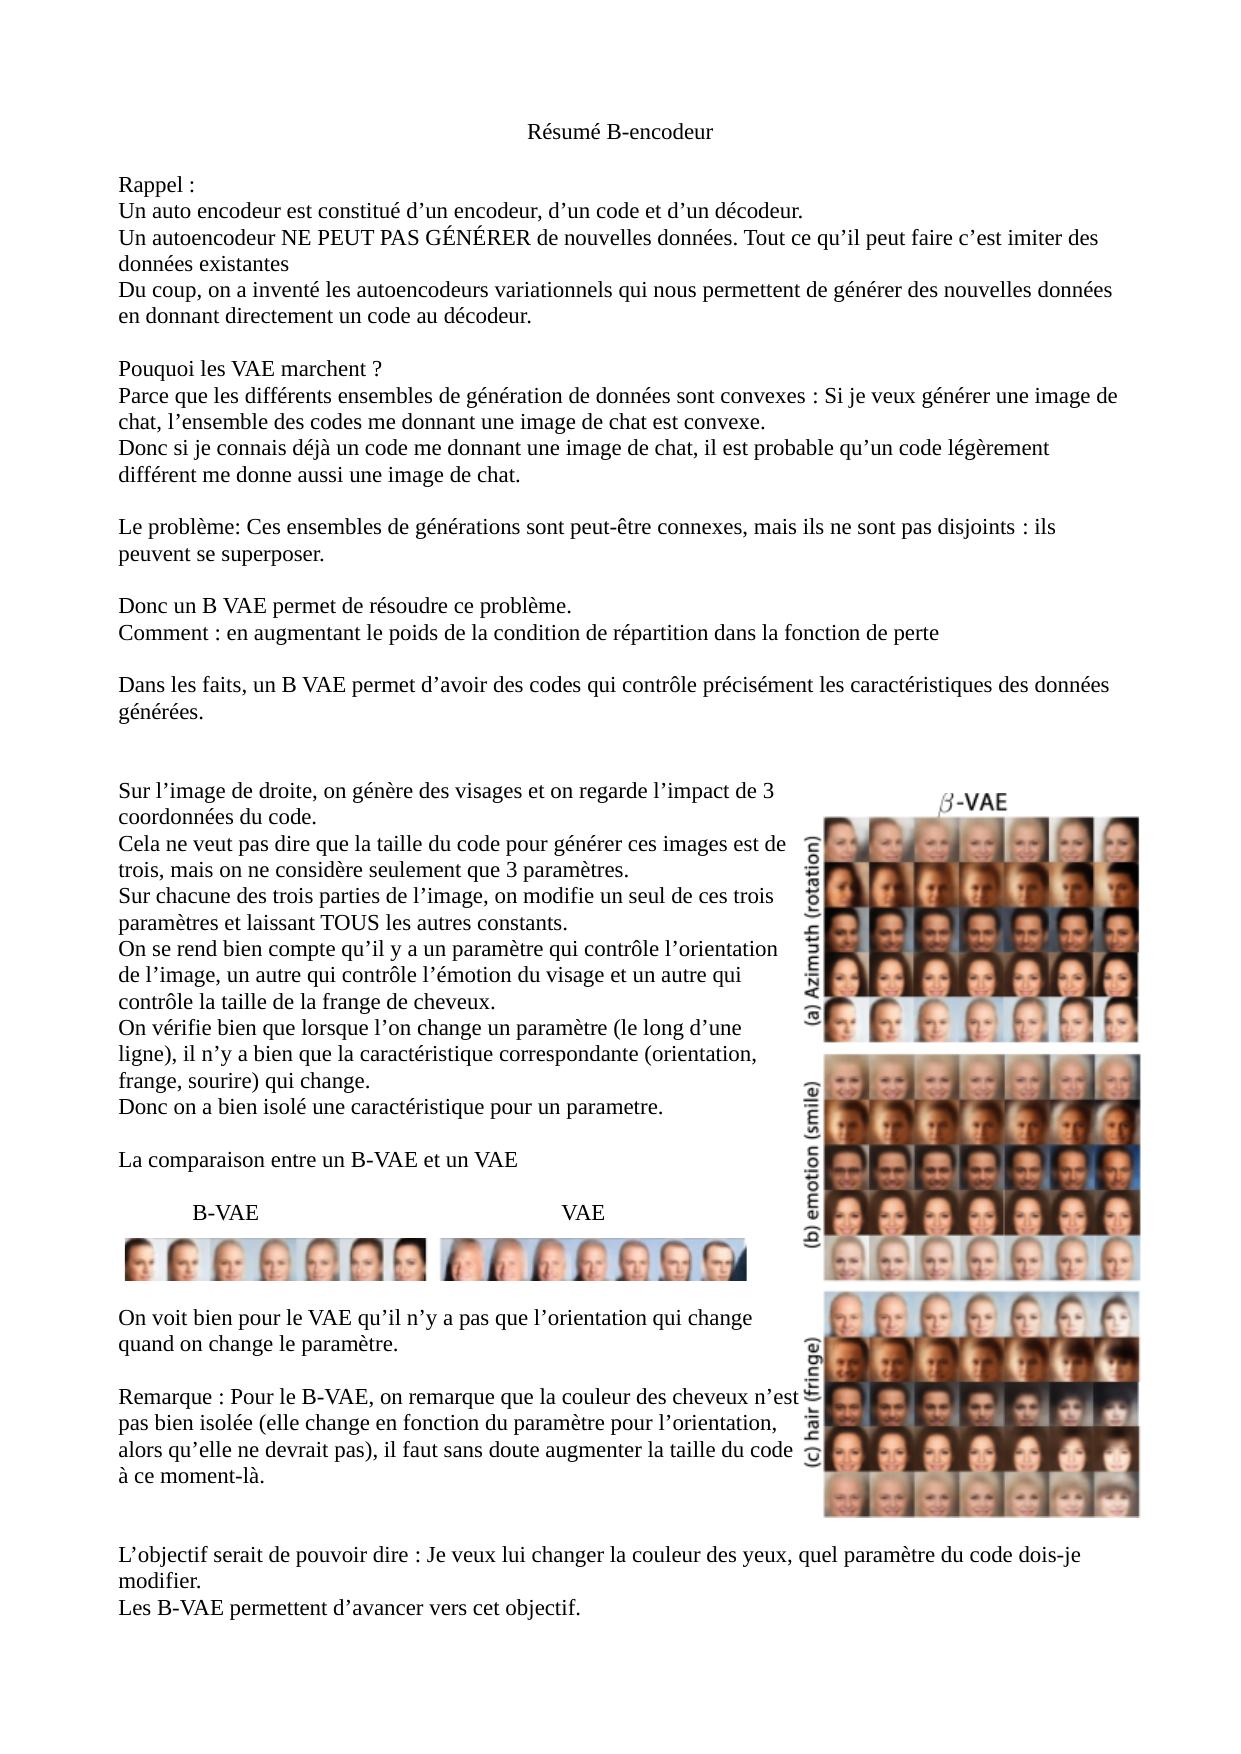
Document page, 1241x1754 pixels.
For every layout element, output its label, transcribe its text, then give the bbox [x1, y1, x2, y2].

text On se rend bien compte qu’il y a un paramètre qui contrôle l’orientation de l’image, un autre qui contrôle l’émotion du visage et un autre qui contrôle la taille de la frange de cheveux. [118, 935, 803, 1014]
text Cela ne veut pas dire que la taille du code pour générer ces images est de trois, mais on ne considère seulement que 3 paramètres. [118, 830, 803, 882]
text Résumé B-encodeur [118, 118, 1122, 144]
text L’objectif serait de pouvoir dire : Je veux lui changer la couleur des yeux, quel paramètre du code dois-je modifier. [118, 1541, 1122, 1594]
text Un autoencodeur NE PEUT PAS GÉNÉRER de nouvelles données. Tout ce qu’il peut faire c’est imiter des données existantes [118, 223, 1122, 276]
text Comment : en augmentant le poids de la condition de répartition dans la fonction de perte [118, 619, 1122, 645]
text Le problème: Ces ensembles de générations sont peut-être connexes, mais ils ne sont pas disjoints : ils peuvent se superposer. [118, 513, 1122, 566]
text Sur chacune des trois parties de l’image, on modifie un seul de ces trois paramètres et laissant TOUS les autres constants. [118, 882, 803, 935]
text Du coup, on a inventé les autoencodeurs variationnels qui nous permettent de générer des nouvelles données en donnant directement un code au décodeur. [118, 276, 1122, 329]
text Parce que les différents ensembles de génération de données sont convexes : Si je veux générer une image de chat, l’ensemble des codes me donnant une image de chat est convexe. [118, 382, 1122, 434]
text Sur l’image de droite, on génère des visages et on regarde l’impact de 3 coordonnées du code. [118, 777, 1122, 830]
text Les B-VAE permettent d’avancer vers cet objectif. [118, 1594, 1122, 1620]
picture [124, 1238, 747, 1281]
text Remarque : Pour le B-VAE, on remarque que la couleur des cheveux n’est pas bien isolée (elle change en fonction du paramètre pour l’orientation, alors qu’elle ne devrait pas), il faut sans doute augmenter la taille du code à ce moment-là. [118, 1383, 803, 1488]
text On vérifie bien que lorsque l’on change un paramètre (le long d’une ligne), il n’y a bien que la caractéristique correspondante (orientation, frange, sourire) qui change. [118, 1014, 803, 1093]
text On voit bien pour le VAE qu’il n’y a pas que l’orientation qui change quand on change le paramètre. [118, 1304, 803, 1357]
text Un auto encodeur est constitué d’un encodeur, d’un code et d’un décodeur. [118, 197, 1122, 223]
picture [803, 793, 1146, 1518]
text Pouquoi les VAE marchent ? [118, 355, 1122, 382]
text La comparaison entre un B-VAE et un VAE [118, 1146, 803, 1172]
text Donc si je connais déjà un code me donnant une image de chat, il est probable qu’un code légèrement différent me donne aussi une image de chat. [118, 434, 1122, 487]
text Dans les faits, un B VAE permet d’avoir des codes qui contrôle précisément les caractéristiques des données générées. [118, 672, 1122, 724]
text B-VAE VAE [118, 1199, 803, 1225]
text Donc un B VAE permet de résoudre ce problème. [118, 592, 1122, 619]
text Donc on a bien isolé une caractéristique pour un parametre. [118, 1093, 803, 1119]
text Rappel : [118, 171, 1122, 197]
